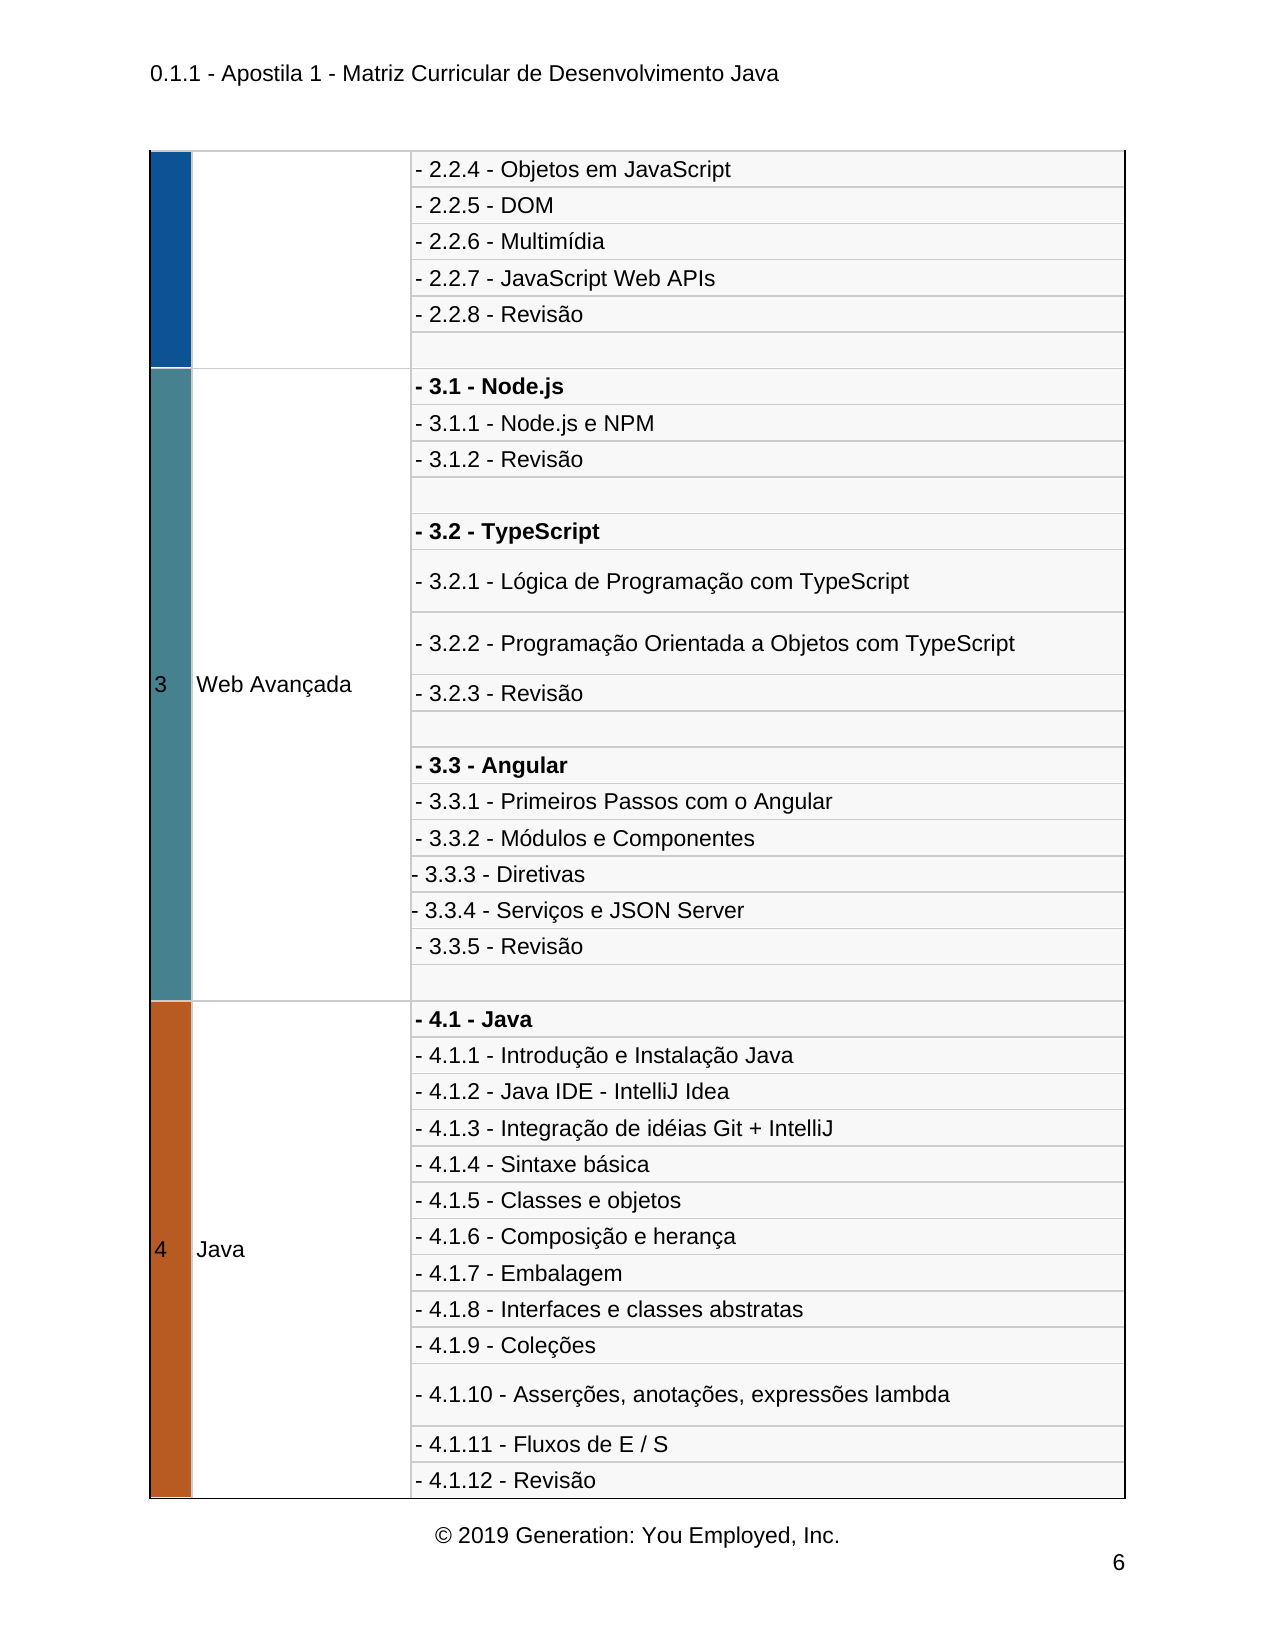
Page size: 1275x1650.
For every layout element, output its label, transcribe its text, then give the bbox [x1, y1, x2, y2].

table_cell [412, 478, 1124, 512]
table_cell [412, 712, 1124, 746]
table_cell - 4.1.1 - Introdução e Instalação Java [412, 1038, 1124, 1072]
table_cell - 3.3.2 - Módulos e Componentes [412, 820, 1124, 855]
table_cell - 4.1.5 - Classes e objetos [412, 1183, 1124, 1217]
table_cell - 4.1.4 - Sintaxe básica [412, 1147, 1124, 1181]
table_cell - 4.1.3 - Integração de idéias Git + IntelliJ [412, 1110, 1124, 1145]
table_cell - 4.1.9 - Coleções [412, 1328, 1124, 1362]
table_cell - 3.3.5 - Revisão [412, 929, 1124, 964]
table_cell [412, 333, 1124, 367]
table_cell - 2.2.4 - Objetos em JavaScript [412, 152, 1124, 186]
table_cell - 3.1 - Node.js [412, 369, 1124, 404]
table_cell - 3.2 - TypeScript [412, 514, 1124, 549]
table_cell - 4.1.11 - Fluxos de E / S [412, 1427, 1124, 1461]
table_cell - 4.1 - Java [412, 1002, 1124, 1036]
table_cell - 3.3.4 - Serviços e JSON Server [412, 893, 1124, 927]
table_cell - 4.1.12 - Revisão [412, 1463, 1124, 1497]
table_cell - 3.3.3 - Diretivas [412, 857, 1124, 891]
table_cell - 3.2.3 - Revisão [412, 675, 1124, 710]
table_cell - 3.1.2 - Revisão [412, 442, 1124, 476]
table_cell - 3.2.2 - Programação Orientada a Objetos com TypeScript [412, 613, 1124, 674]
table_cell Web Avançada [193, 369, 410, 1000]
table_cell - 4.1.10 - Asserções, anotações, expressões lambda [412, 1364, 1124, 1425]
table_cell - 3.3 - Angular [412, 748, 1124, 782]
table_cell - 3.1.1 - Node.js e NPM [412, 405, 1124, 440]
table_cell - 2.2.6 - Multimídia [412, 224, 1124, 259]
table_cell 4 [151, 1002, 191, 1497]
table_cell - 3.3.1 - Primeiros Passos com o Angular [412, 784, 1124, 819]
table_cell - 4.1.6 - Composição e herança [412, 1219, 1124, 1254]
table_cell [193, 152, 410, 367]
table_cell [412, 965, 1124, 1000]
table_cell - 3.2.1 - Lógica de Programação com TypeScript [412, 550, 1124, 611]
table_cell - 2.2.7 - JavaScript Web APIs [412, 260, 1124, 295]
table_cell 3 [151, 369, 191, 1000]
table_cell - 4.1.7 - Embalagem [412, 1255, 1124, 1290]
table_cell - 4.1.8 - Interfaces e classes abstratas [412, 1292, 1124, 1326]
table_cell Java [193, 1002, 410, 1497]
table_cell [151, 152, 191, 367]
table_cell - 2.2.8 - Revisão [412, 297, 1124, 331]
table_cell - 2.2.5 - DOM [412, 188, 1124, 222]
table_cell - 4.1.2 - Java IDE - IntelliJ Idea [412, 1074, 1124, 1109]
